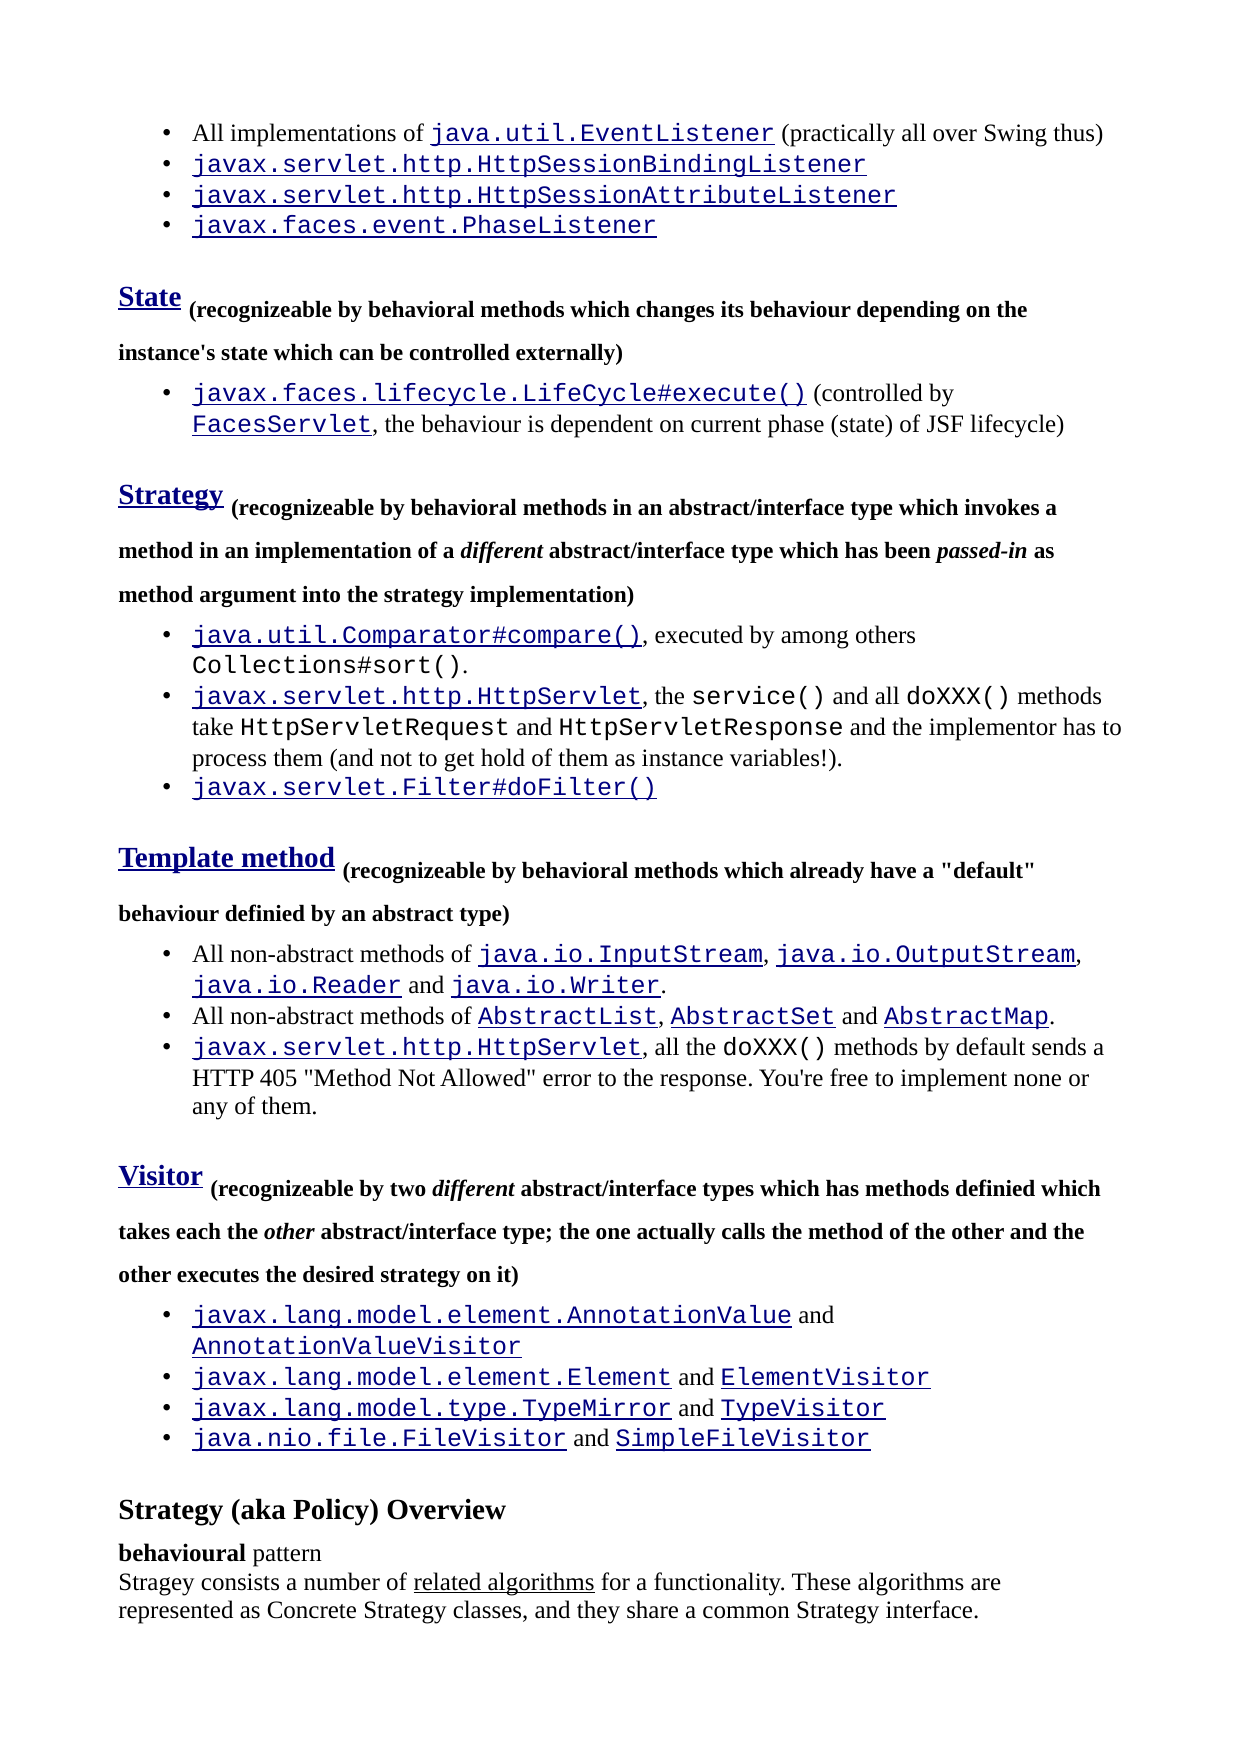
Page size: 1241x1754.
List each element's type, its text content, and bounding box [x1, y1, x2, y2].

list javax.servlet.http.HttpSessionAttributeListener [162, 180, 1122, 211]
list java.util.Comparator#compare(), executed by among others Collections#sort(). [162, 620, 1122, 681]
subtitle State (recognizeable by behavioral methods which changes its behaviour depending on the instance's state which can be controlled externally) [118, 279, 1122, 366]
list All implementations of java.util.EventListener (practically all over Swing thus) [162, 118, 1122, 149]
subtitle Visitor (recognizeable by two different abstract/interface types which has methods definied which takes each the other abstract/interface type; the one actually calls the method of the other and the other executes the desired strategy on it) [118, 1158, 1122, 1288]
subtitle Strategy (recognizeable by behavioral methods in an abstract/interface type which invokes a method in an implementation of a different abstract/interface type which has been passed-in as method argument into the strategy implementation) [118, 477, 1122, 607]
list javax.servlet.http.HttpServlet, the service() and all doXXX() methods take HttpServletRequest and HttpServletResponse and the implementor has to process them (and not to get hold of them as instance variables!). [162, 681, 1122, 772]
subtitle Strategy (aka Policy) Overview [118, 1492, 1122, 1525]
list All non-abstract methods of java.io.InputStream, java.io.OutputStream, java.io.Reader and java.io.Writer. [162, 939, 1122, 1001]
list All non-abstract methods of AbstractList, AbstractSet and AbstractMap. [162, 1001, 1122, 1032]
list javax.lang.model.type.TypeMirror and TypeVisitor [162, 1393, 1122, 1423]
list java.nio.file.FileVisitor and SimpleFileVisitor [162, 1423, 1122, 1454]
list javax.faces.event.PhaseListener [162, 211, 1122, 241]
subtitle Template method (recognizeable by behavioral methods which already have a "default" behaviour definied by an abstract type) [118, 840, 1122, 927]
list javax.servlet.Filter#doFilter() [162, 772, 1122, 803]
list javax.servlet.http.HttpServlet, all the doXXX() methods by default sends a HTTP 405 "Method Not Allowed" error to the response. You're free to implement none or any of them. [162, 1032, 1122, 1120]
text Stragey consists a number of related algorithms for a functionality. These algorithms are represented as Concrete Strategy classes, and they share a common Strategy interface. [118, 1567, 1122, 1624]
text behavioural pattern [118, 1538, 1122, 1567]
list javax.faces.lifecycle.LifeCycle#execute() (controlled by FacesServlet, the behaviour is dependent on current phase (state) of JSF lifecycle) [162, 378, 1122, 440]
list javax.servlet.http.HttpSessionBindingListener [162, 149, 1122, 180]
list javax.lang.model.element.AnnotationValue and AnnotationValueVisitor [162, 1300, 1122, 1362]
list javax.lang.model.element.Element and ElementVisitor [162, 1362, 1122, 1393]
